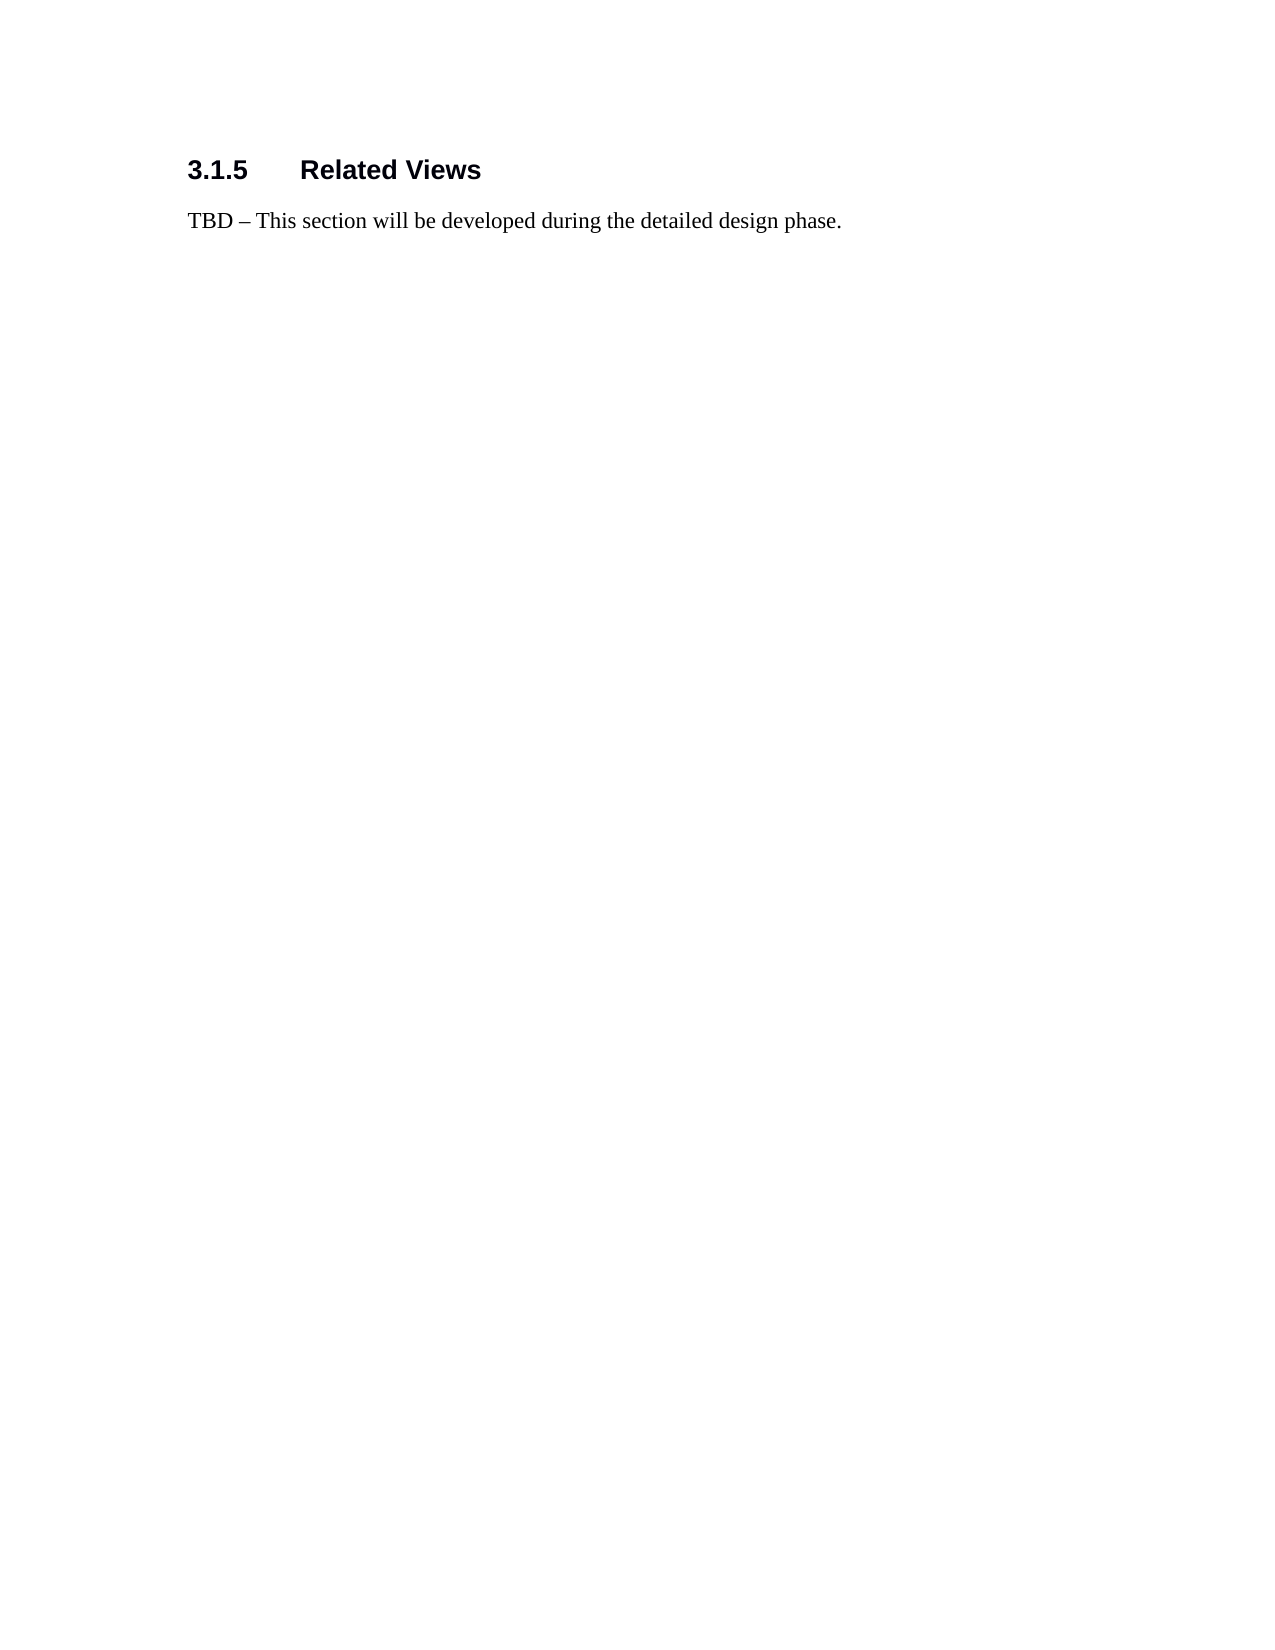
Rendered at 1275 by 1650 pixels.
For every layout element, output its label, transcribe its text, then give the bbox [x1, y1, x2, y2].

text TBD – This section will be developed during the detailed design phase. [187, 202, 1087, 233]
subtitle Related Views [187, 150, 1087, 185]
